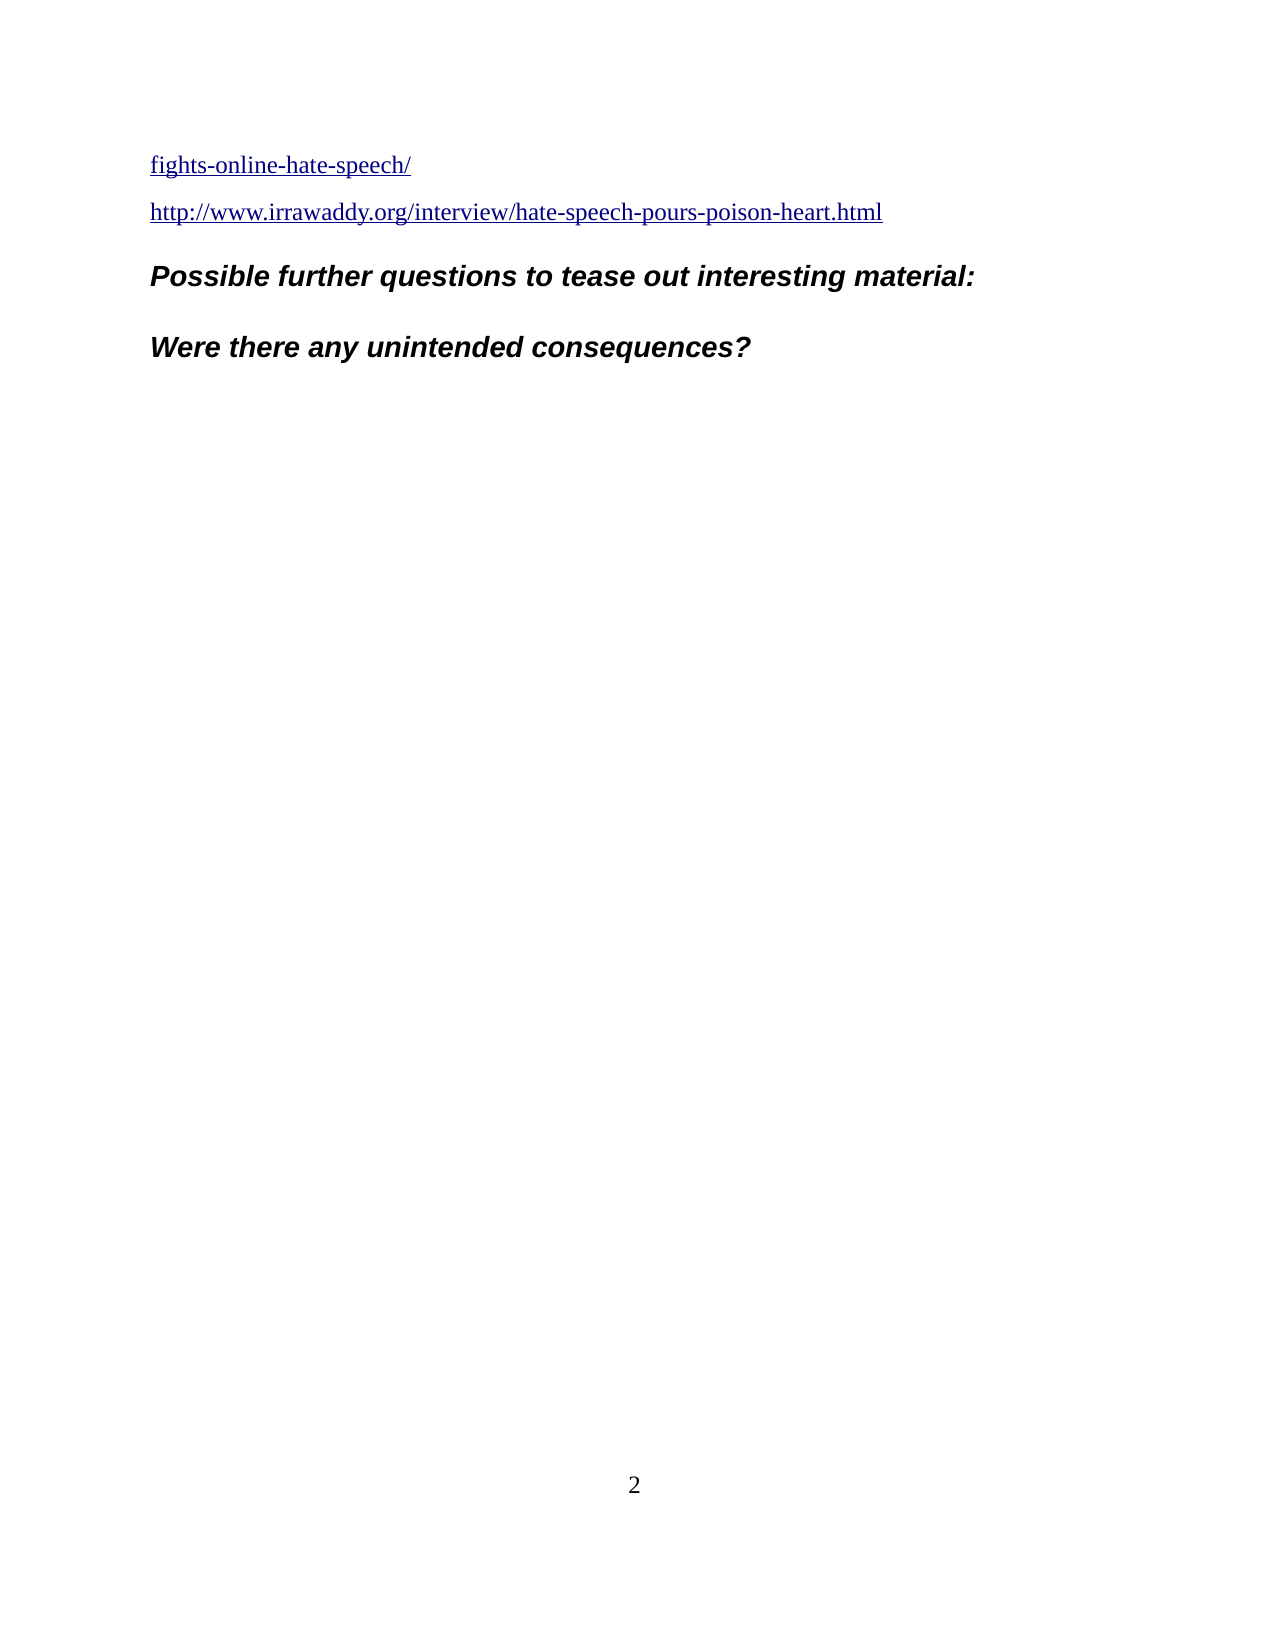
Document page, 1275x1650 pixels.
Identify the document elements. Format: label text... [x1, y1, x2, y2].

text http://www.irrawaddy.org/interview/hate-speech-pours-poison-heart.html [150, 197, 1125, 225]
text fights-online-hate-speech/ [150, 150, 1125, 179]
subtitle Were there any unintended consequences? [150, 330, 1125, 364]
subtitle Possible further questions to tease out interesting material: [150, 259, 1125, 293]
